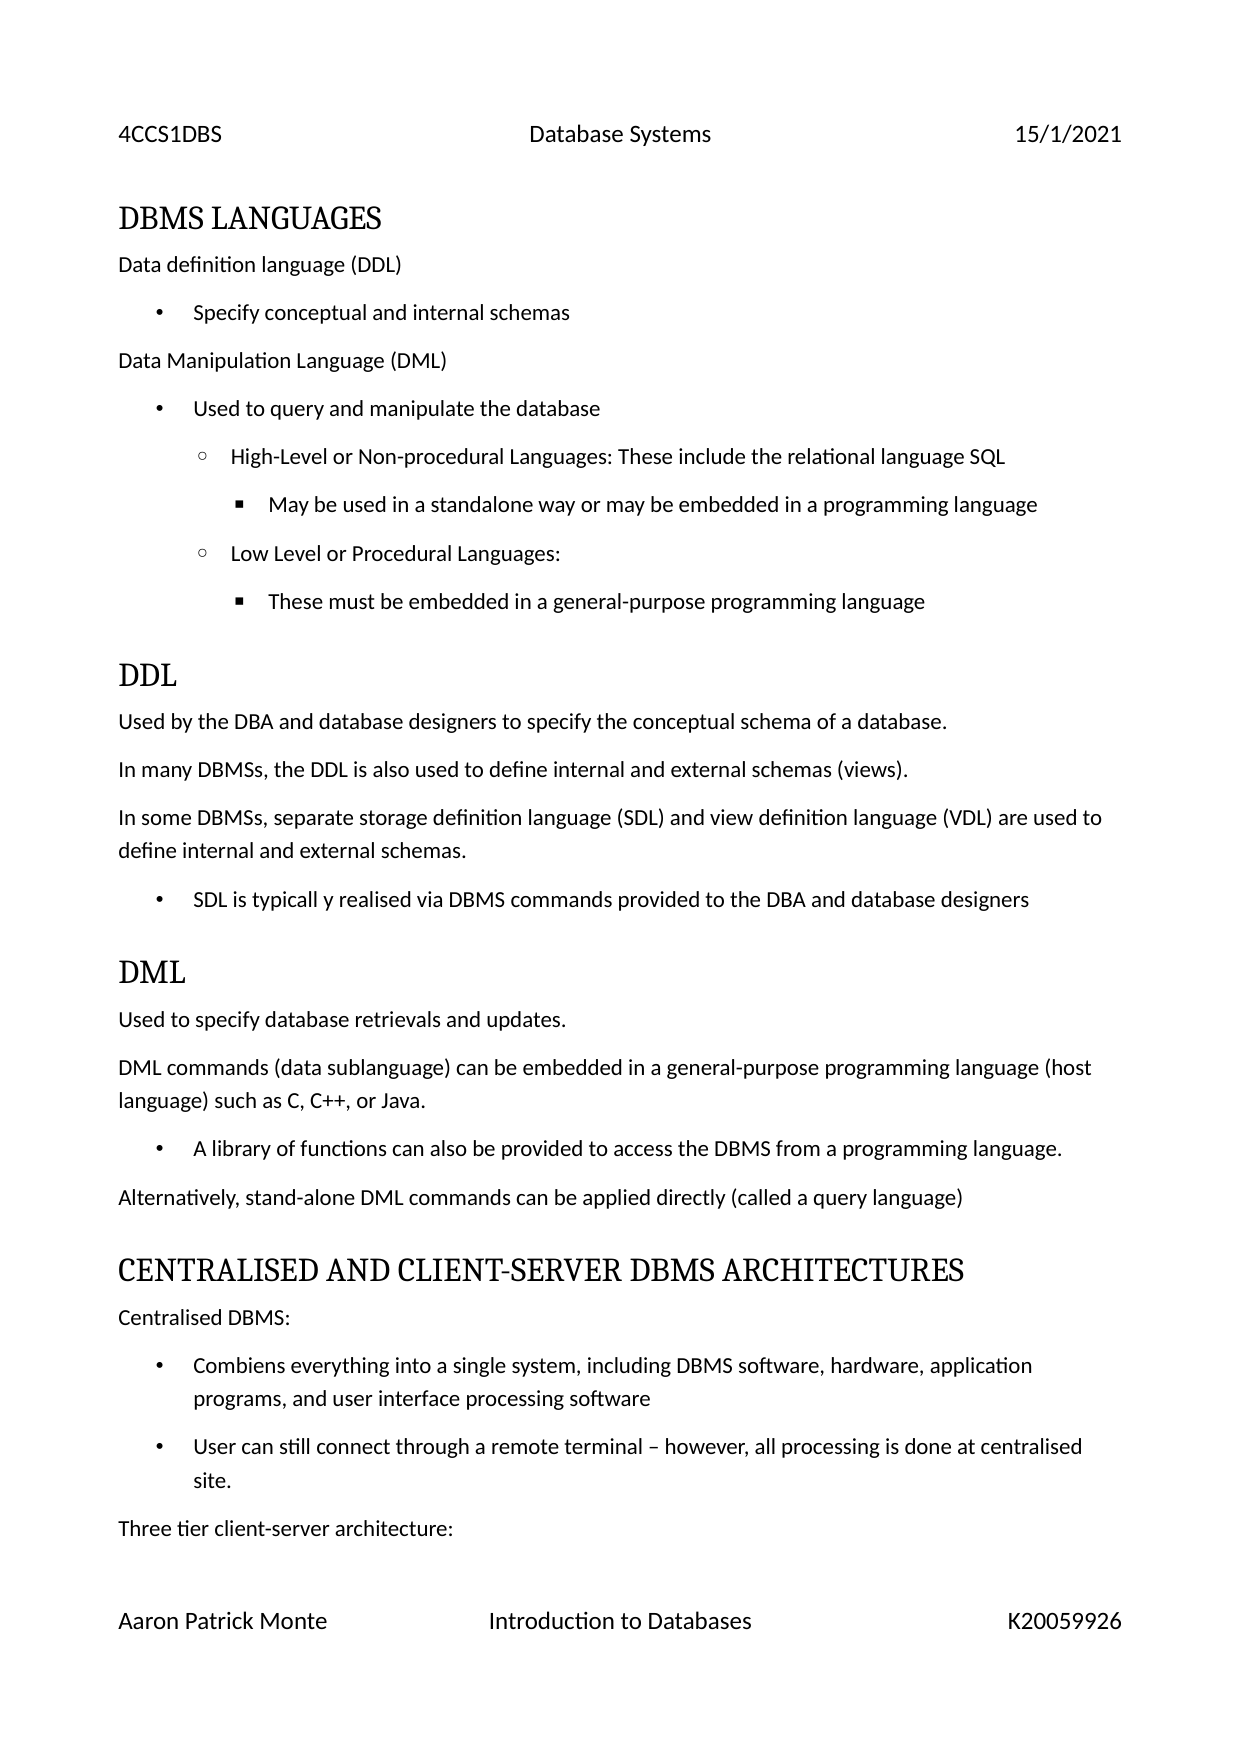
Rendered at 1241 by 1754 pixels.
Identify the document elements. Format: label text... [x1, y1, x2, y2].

subtitle DBMS languages [118, 199, 1122, 237]
text Three tier client-server architecture: [118, 1514, 1122, 1542]
list Combiens everything into a single system, including DBMS software, hardware, application programs, and user interface processing software [156, 1351, 1122, 1412]
list Used to query and manipulate the database [156, 394, 1122, 422]
text Used to specify database retrievals and updates. [118, 1005, 1122, 1033]
text In some DBMSs, separate storage definition language (SDL) and view definition language (VDL) are used to define internal and external schemas. [118, 803, 1122, 865]
list Specify conceptual and internal schemas [156, 298, 1122, 326]
text Centralised DBMS: [118, 1303, 1122, 1331]
list A library of functions can also be provided to access the DBMS from a programming language. [156, 1134, 1122, 1163]
subtitle DDL [118, 656, 1122, 694]
list High-Level or Non-procedural Languages: These include the relational language SQL [193, 442, 1122, 471]
text DML commands (data sublanguage) can be embedded in a general-purpose programming language (host language) such as C, C++, or Java. [118, 1053, 1122, 1114]
text Alternatively, stand-alone DML commands can be applied directly (called a query language) [118, 1183, 1122, 1211]
text In many DBMSs, the DDL is also used to define internal and external schemas (views). [118, 755, 1122, 783]
subtitle Centralised and client-server dbms architectures [118, 1252, 1122, 1290]
list User can still connect through a remote terminal – however, all processing is done at centralised site. [156, 1432, 1122, 1494]
text Data Manipulation Language (DML) [118, 346, 1122, 374]
text Data definition language (DDL) [118, 250, 1122, 278]
list These must be embedded in a general-purpose programming language [231, 587, 1122, 615]
list SDL is typicall y realised via DBMS commands provided to the DBA and database designers [156, 885, 1122, 913]
subtitle DML [118, 954, 1122, 992]
text Used by the DBA and database designers to specify the conceptual schema of a database. [118, 707, 1122, 735]
list May be used in a standalone way or may be embedded in a programming language [231, 491, 1122, 519]
list Low Level or Procedural Languages: [193, 539, 1122, 567]
